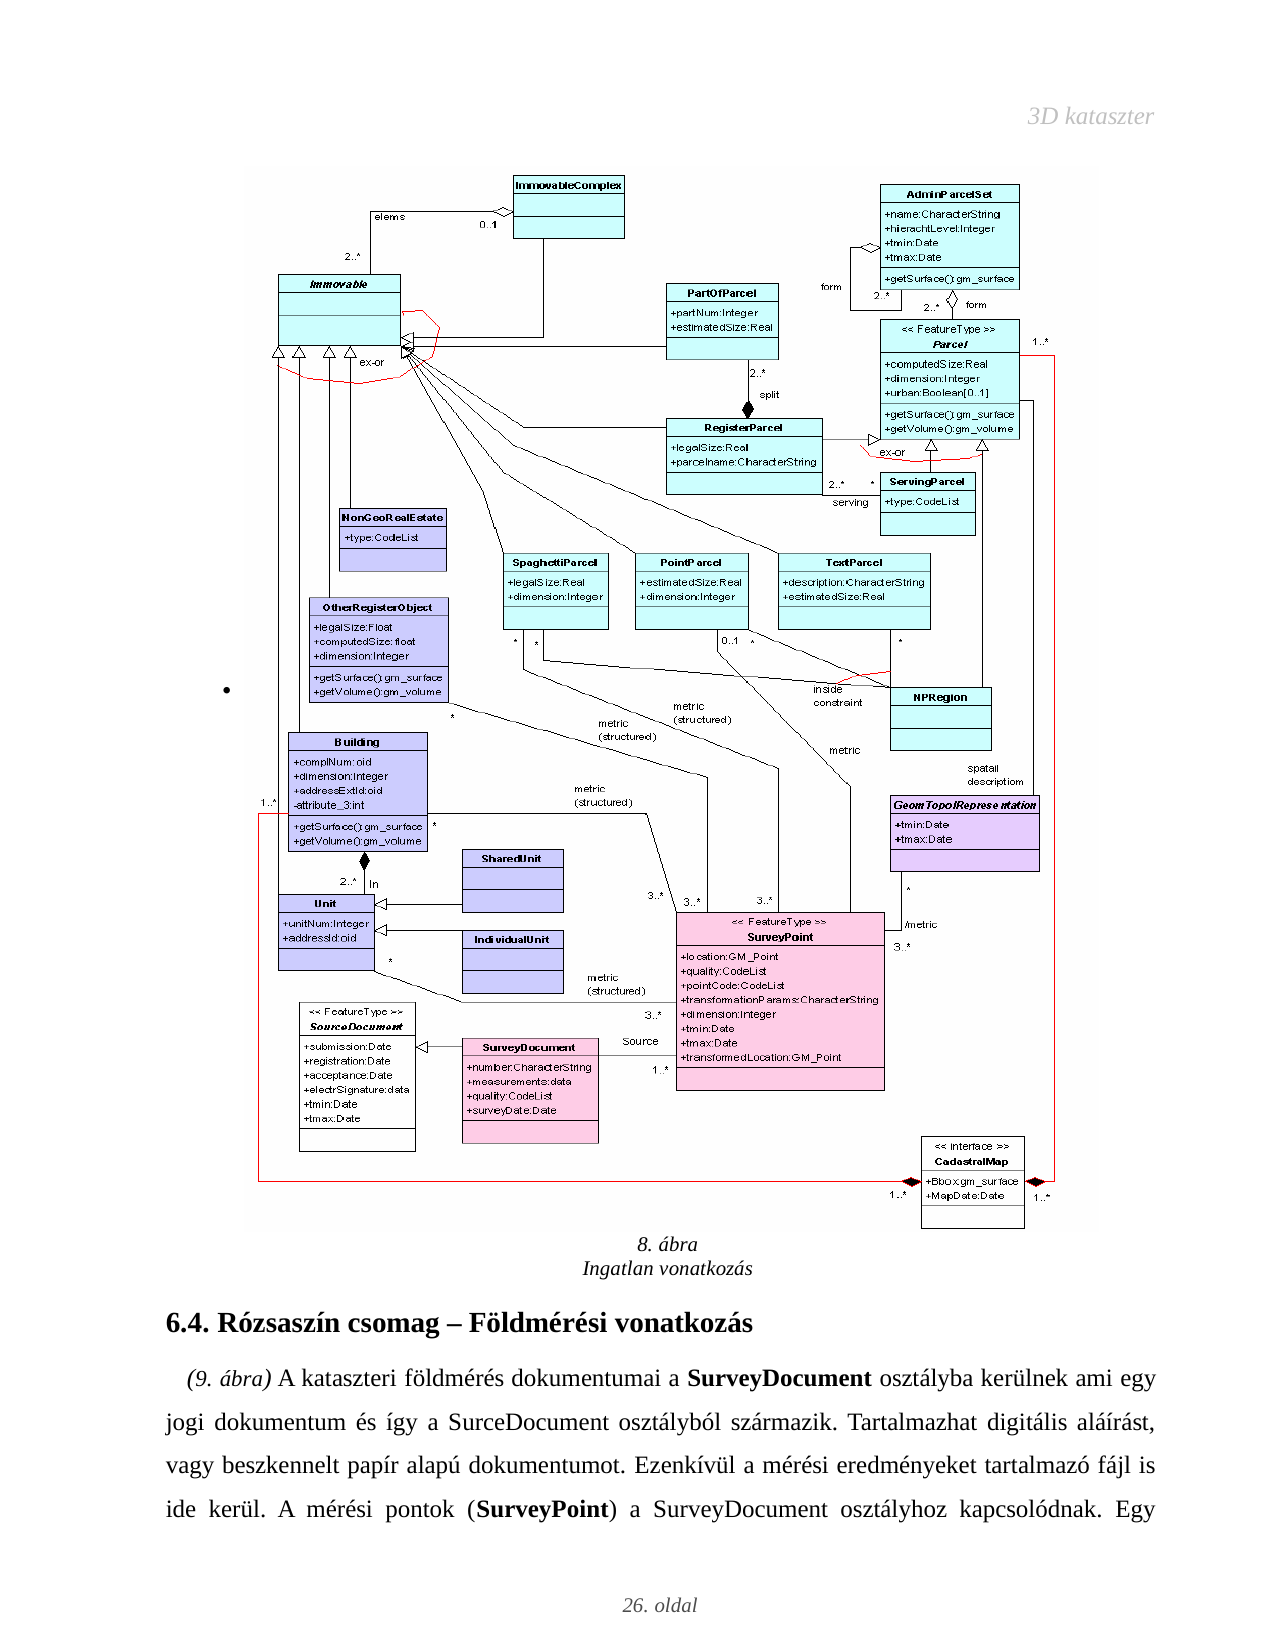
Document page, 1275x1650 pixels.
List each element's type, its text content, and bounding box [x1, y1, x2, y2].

text (9. ábra) A kataszteri földmérés dokumentumai a SurveyDocument osztályba kerülnek ami egy jogi dokumentum és így a SurceDocument osztályból származik. Tartalmazhat digitális aláírást, vagy beszkennelt papír alapú dokumentumot. Ezenkívül a mérési eredményeket tartalmazó fájl is ide kerül. A mérési pontok (SurveyPoint) a SurveyDocument osztályhoz kapcsolódnak. Egy [166, 1363, 1156, 1522]
picture [243, 166, 1100, 1232]
text Ingatlan vonatkozás [166, 1256, 1156, 1280]
text 8. ábra [166, 1232, 1156, 1256]
subtitle Rózsaszín csomag – Földmérési vonatkozás [166, 1305, 1156, 1339]
